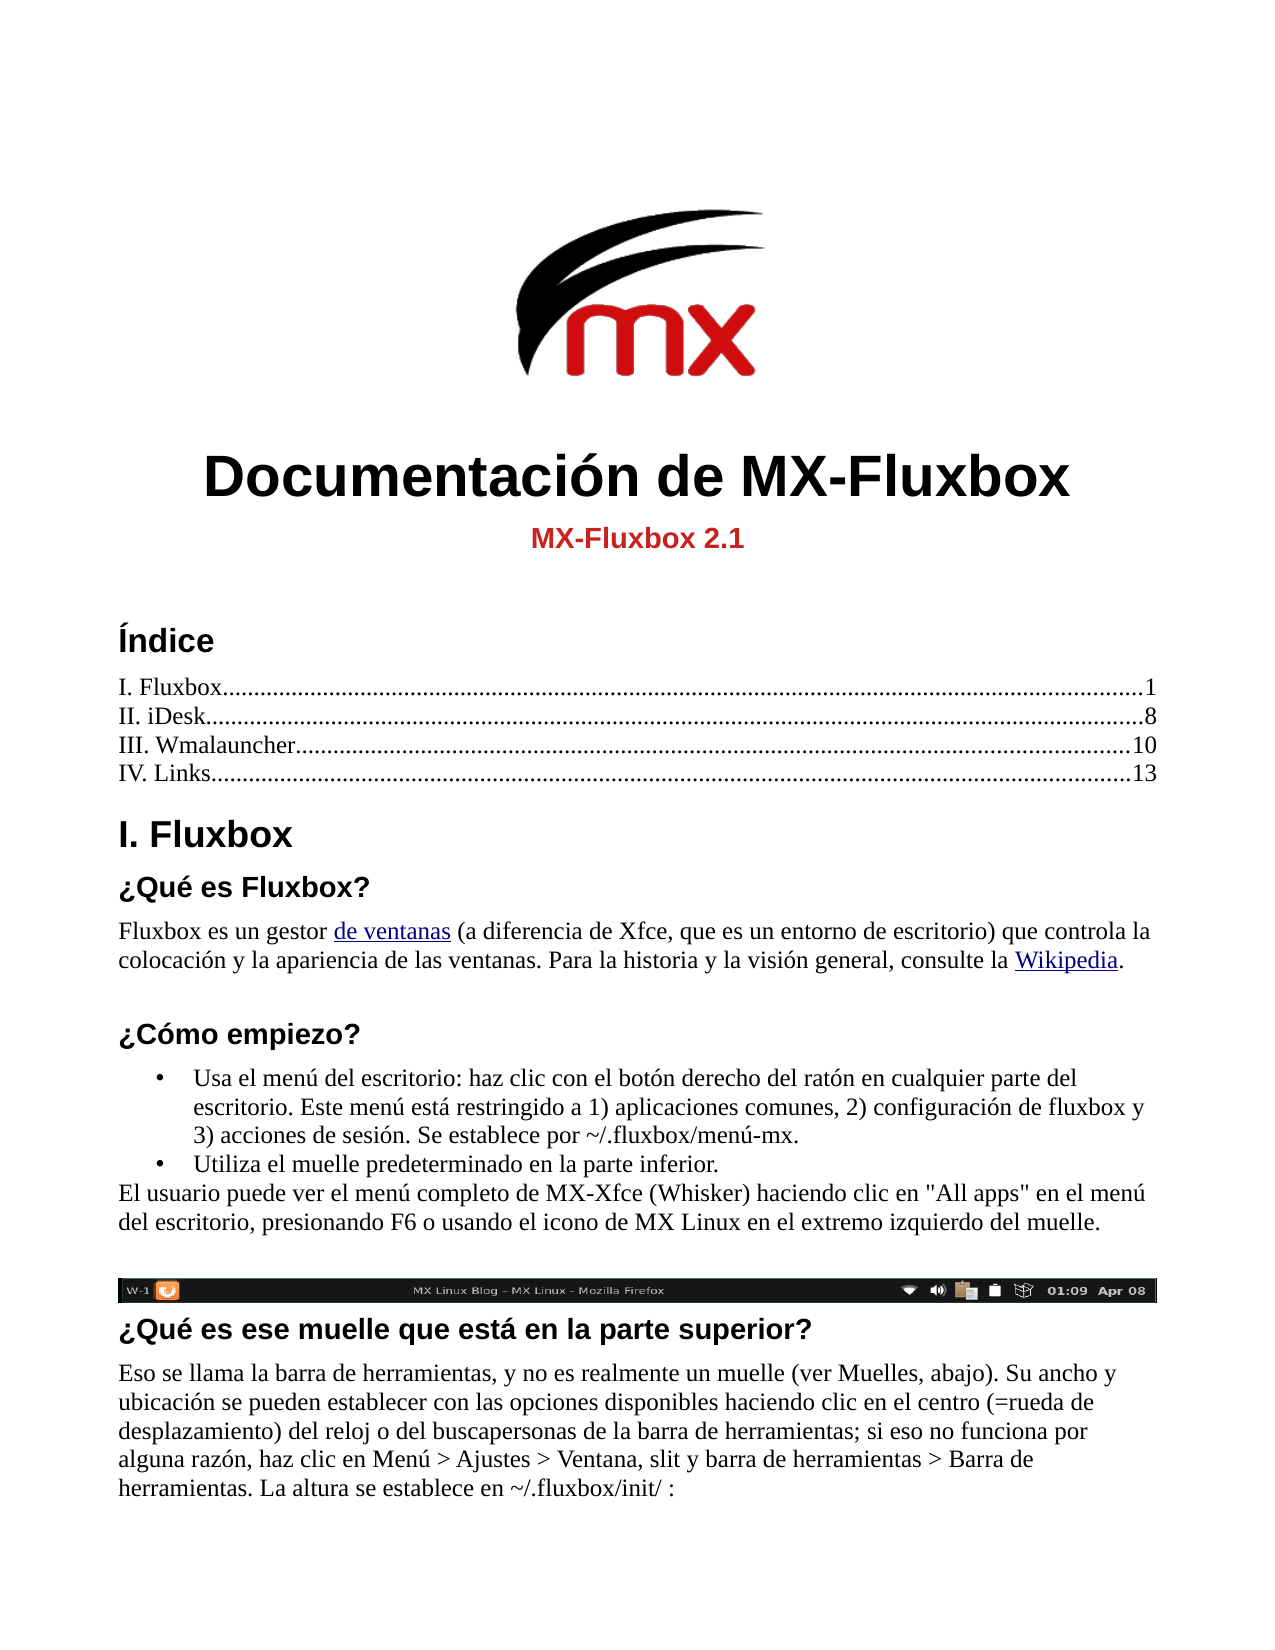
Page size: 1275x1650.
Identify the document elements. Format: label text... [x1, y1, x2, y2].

subtitle Índice [118, 621, 1157, 660]
subtitle I. Fluxbox [118, 812, 1157, 855]
text El usuario puede ver el menú completo de MX-Xfce (Whisker) haciendo clic en "All apps" en el menú del escritorio, presionando F6 o usando el icono de MX Linux en el extremo izquierdo del muelle. [118, 1178, 1157, 1235]
text IV. Links 13 [118, 758, 1157, 787]
picture [118, 1278, 1157, 1303]
text Fluxbox es un gestor de ventanas (a diferencia de Xfce, que es un entorno de escritorio) que controla la colocación y la apariencia de las ventanas. Para la historia y la visión general, consulte la Wikipedia. [118, 916, 1157, 973]
title Documentación de MX-Fluxbox [118, 350, 1157, 509]
text III. Wmalauncher 10 [118, 730, 1157, 758]
picture [490, 146, 785, 441]
list Utiliza el muelle predeterminado en la parte inferior. [156, 1149, 1157, 1178]
text Eso se llama la barra de herramientas, y no es realmente un muelle (ver Muelles, abajo). Su ancho y ubicación se pueden establecer con las opciones disponibles haciendo clic en el centro (=rueda de desplazamiento) del reloj o del buscapersonas de la barra de herramientas; si eso no funciona por alguna razón, haz clic en Menú > Ajustes > Ventana, slit y barra de herramientas > Barra de herramientas. La altura se establece en ~/.fluxbox/init/ : [118, 1358, 1157, 1502]
list Usa el menú del escritorio: haz clic con el botón derecho del ratón en cualquier parte del escritorio. Este menú está restringido a 1) aplicaciones comunes, 2) configuración de fluxbox y 3) acciones de sesión. Se establece por ~/.fluxbox/menú-mx. [156, 1063, 1157, 1149]
subtitle ¿Qué es Fluxbox? [118, 870, 1157, 903]
subtitle MX-Fluxbox 2.1 [118, 521, 1157, 555]
text I. Fluxbox 1 [118, 672, 1157, 701]
subtitle ¿Qué es ese muelle que está en la parte superior? [118, 1303, 1157, 1346]
text II. iDesk 8 [118, 701, 1157, 730]
subtitle ¿Cómo empiezo? [118, 1017, 1157, 1050]
